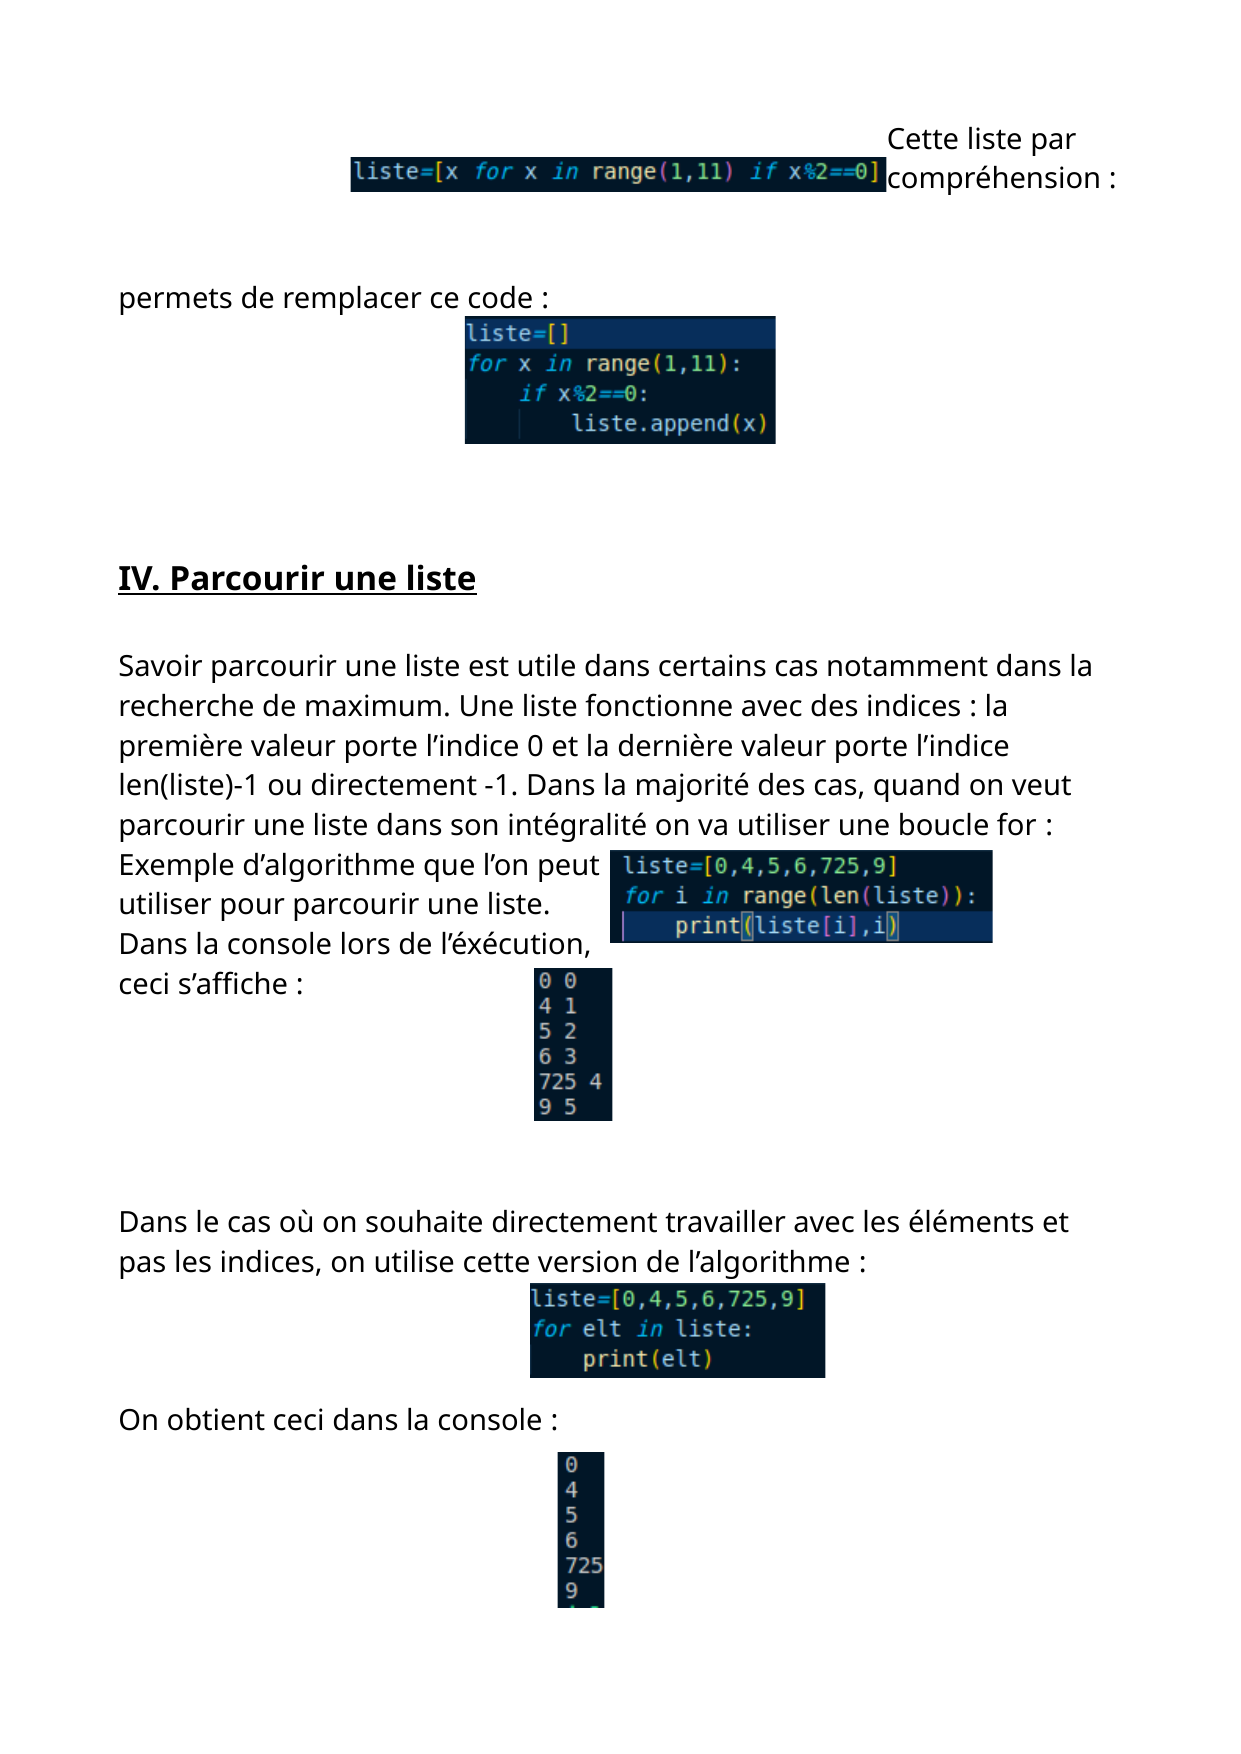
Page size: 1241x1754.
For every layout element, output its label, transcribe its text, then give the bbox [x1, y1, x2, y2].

picture [610, 850, 993, 943]
text permets de remplacer ce code : [118, 277, 1122, 317]
text Dans la console lors de l’éxécution, ceci s’affiche : [118, 923, 1122, 1003]
picture [534, 968, 613, 1121]
text Dans le cas où on souhaite directement travailler avec les éléments et pas les indices, on utilise cette version de l’algorithme : [118, 1201, 1122, 1281]
text On obtient ceci dans la console : [118, 1399, 1122, 1439]
picture [350, 157, 887, 192]
text IV. Parcourir une liste [118, 555, 1122, 600]
picture [530, 1283, 826, 1378]
text Savoir parcourir une liste est utile dans certains cas notamment dans la recherche de maximum. Une liste fonctionne avec des indices : la première valeur porte l’indice 0 et la dernière valeur porte l’indice len(liste)-1 ou directement -1. Dans la majorité des cas, quand on veut parcourir une liste dans son intégralité on va utiliser une boucle for : [118, 646, 1122, 844]
picture [464, 316, 776, 444]
picture [557, 1452, 605, 1608]
text Exemple d’algorithme que l’on peut utiliser pour parcourir une liste. [118, 844, 1122, 923]
text Cette liste par compréhension : [118, 118, 1122, 277]
